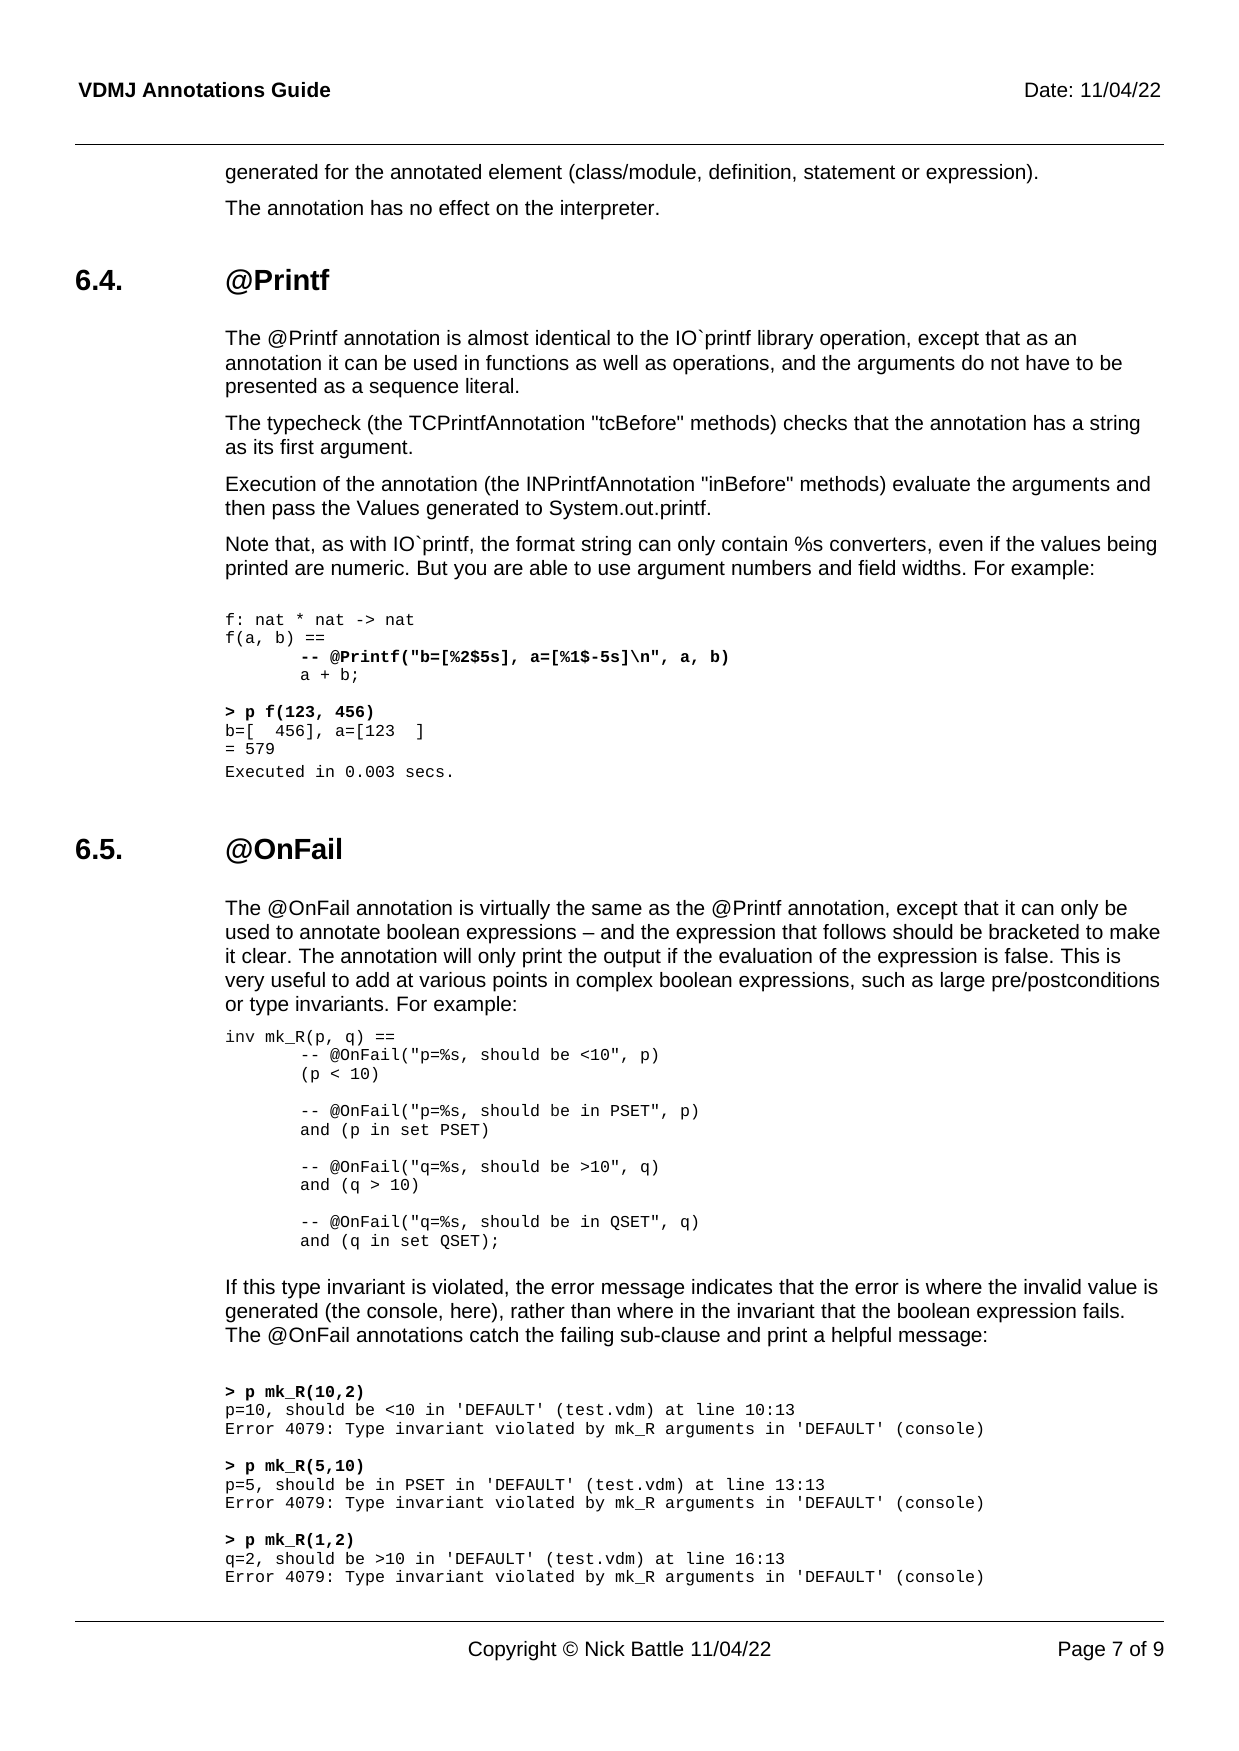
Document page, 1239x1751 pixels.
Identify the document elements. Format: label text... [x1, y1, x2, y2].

text p=10, should be <10 in 'DEFAULT' (test.vdm) at line 10:13 [225, 1402, 1164, 1421]
text f: nat * nat -> nat [225, 611, 1164, 630]
text -- @OnFail("q=%s, should be in QSET", q) [225, 1214, 1164, 1233]
text The annotation has no effect on the interpreter. [225, 196, 1164, 220]
text The @Printf annotation is almost identical to the IO`printf library operation, except that as an annotation it can be used in functions as well as operations, and the arguments do not have to be presented as a sequence literal. [225, 326, 1164, 398]
text a + b; [225, 667, 1164, 686]
text -- @Printf("b=[%2$5s], a=[%1$-5s]\n", a, b) [225, 648, 1164, 667]
text Executed in 0.003 secs. [225, 760, 1164, 784]
text > p mk_R(5,10) [225, 1458, 1164, 1476]
text > p f(123, 456) [225, 704, 1164, 723]
text -- @OnFail("p=%s, should be <10", p) [225, 1047, 1164, 1066]
text p=5, should be in PSET in 'DEFAULT' (test.vdm) at line 13:13 [225, 1476, 1164, 1495]
subtitle @OnFail [75, 832, 1164, 866]
text Error 4079: Type invariant violated by mk_R arguments in 'DEFAULT' (console) [225, 1421, 1164, 1439]
text Error 4079: Type invariant violated by mk_R arguments in 'DEFAULT' (console) [225, 1495, 1164, 1513]
text = 579 [225, 741, 1164, 760]
text -- @OnFail("p=%s, should be in PSET", p) [225, 1103, 1164, 1121]
text Error 4079: Type invariant violated by mk_R arguments in 'DEFAULT' (console) [225, 1569, 1164, 1588]
text and (q in set QSET); [225, 1233, 1164, 1251]
subtitle @Printf [75, 263, 1164, 296]
text If this type invariant is violated, the error message indicates that the error is where the invalid value is generated (the console, here), rather than where in the invariant that the boolean expression fails. The @OnFail annotations catch the failing sub-clause and print a helpful message: [225, 1275, 1164, 1347]
text q=2, should be >10 in 'DEFAULT' (test.vdm) at line 16:13 [225, 1551, 1164, 1569]
text f(a, b) == [225, 630, 1164, 648]
text Note that, as with IO`printf, the format string can only contain %s converters, even if the values being printed are numeric. But you are able to use argument numbers and field widths. For example: [225, 532, 1164, 580]
text > p mk_R(1,2) [225, 1532, 1164, 1551]
text Execution of the annotation (the INPrintfAnnotation "inBefore" methods) evaluate the arguments and then pass the Values generated to System.out.printf. [225, 472, 1164, 520]
text generated for the annotated element (class/module, definition, statement or expression). [225, 160, 1164, 184]
text > p mk_R(10,2) [225, 1384, 1164, 1402]
text The typecheck (the TCPrintfAnnotation "tcBefore" methods) checks that the annotation has a string as its first argument. [225, 411, 1164, 459]
text and (p in set PSET) [225, 1121, 1164, 1140]
text (p < 10) [225, 1066, 1164, 1084]
text and (q > 10) [225, 1177, 1164, 1196]
text The @OnFail annotation is virtually the same as the @Printf annotation, except that it can only be used to annotate boolean expressions – and the expression that follows should be bracketed to make it clear. The annotation will only print the output if the evaluation of the expression is false. This is very useful to add at various points in complex boolean expressions, such as large pre/postconditions or type invariants. For example: [225, 896, 1164, 1016]
text inv mk_R(p, q) == [225, 1029, 1164, 1047]
text -- @OnFail("q=%s, should be >10", q) [225, 1158, 1164, 1177]
text b=[ 456], a=[123 ] [225, 723, 1164, 741]
